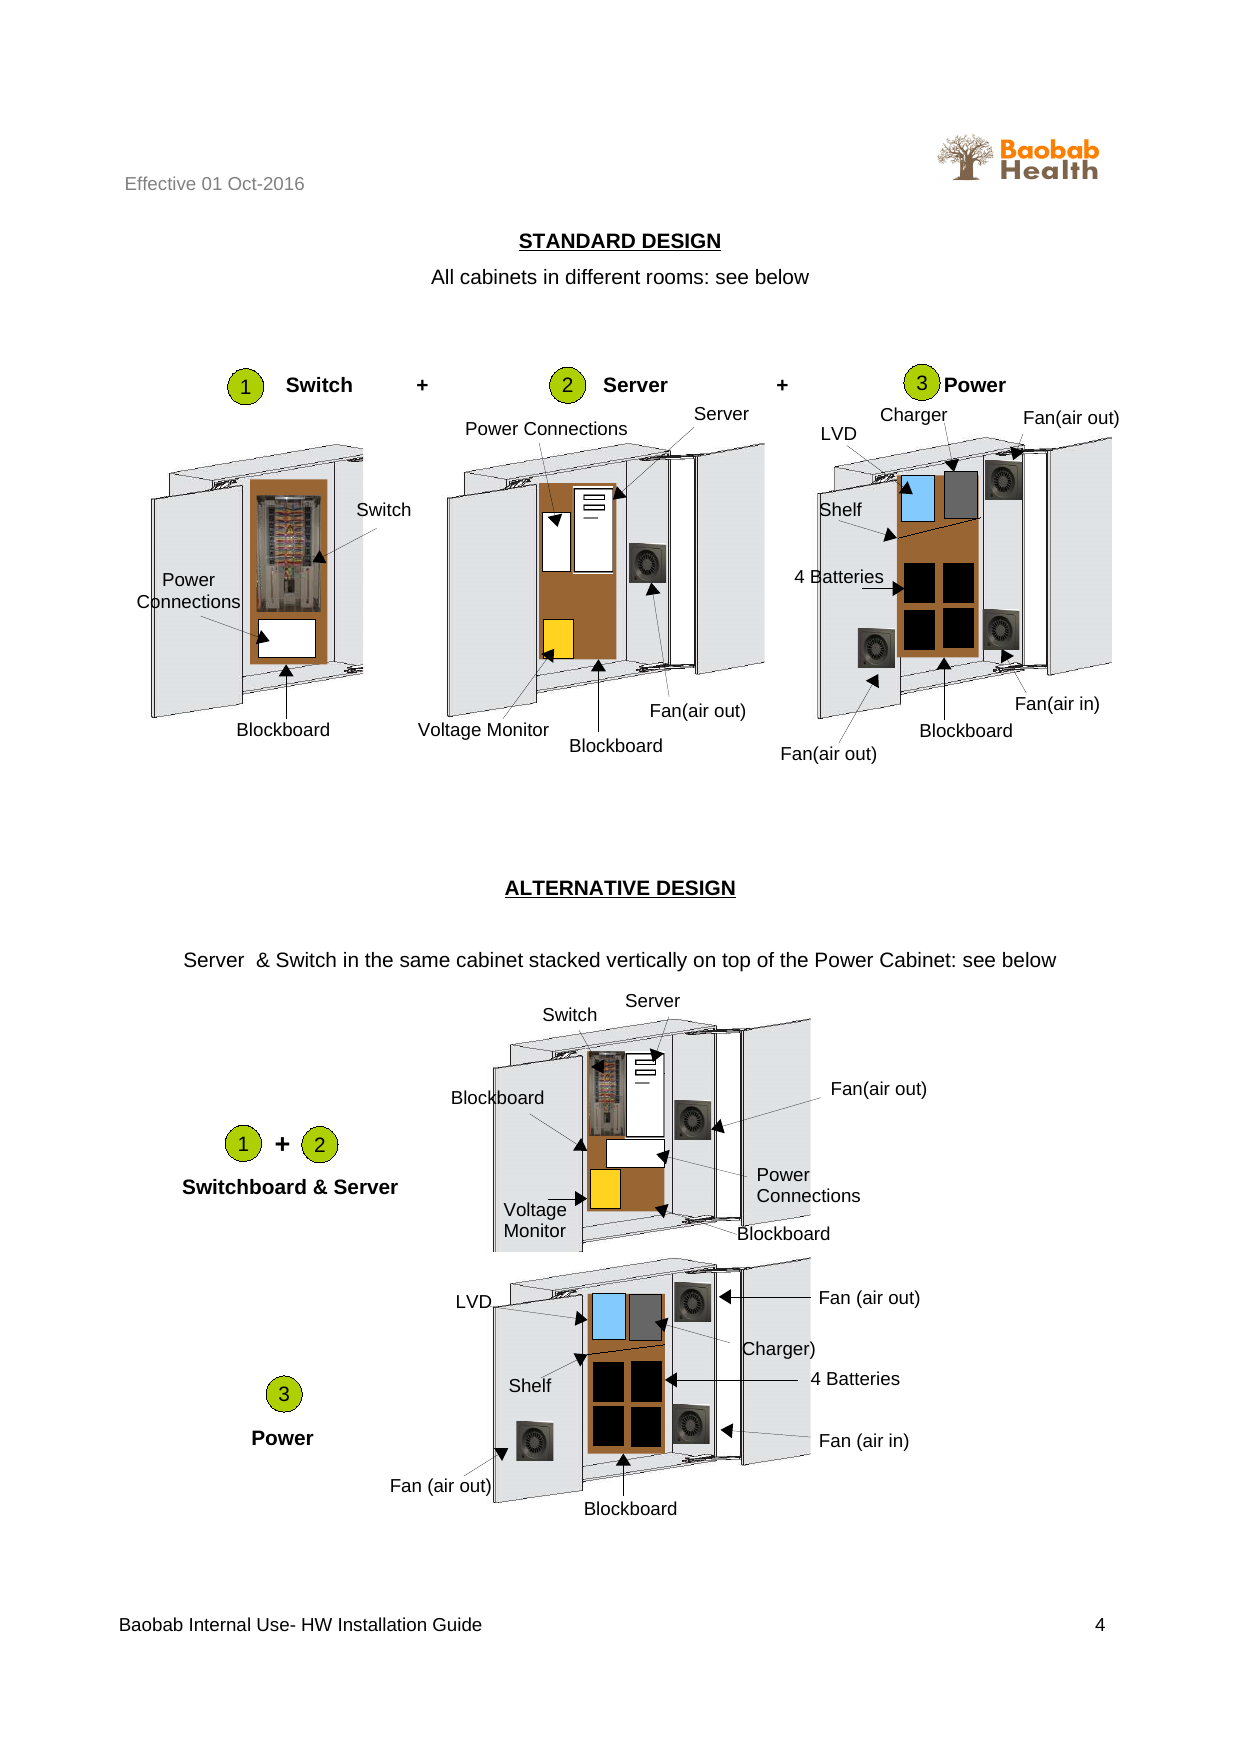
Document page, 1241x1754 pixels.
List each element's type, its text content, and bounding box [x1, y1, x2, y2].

text Power [934, 373, 1122, 397]
text + [254, 1128, 310, 1159]
picture [516, 1421, 554, 1461]
picture [572, 486, 613, 574]
text Power [118, 1426, 484, 1450]
text [118, 373, 232, 397]
picture [588, 1051, 665, 1139]
text [330, 1128, 484, 1159]
text Switchboard & Server [809, 1174, 1122, 1198]
text ALTERNATIVE DESIGN [118, 876, 1122, 900]
text Switch + [259, 373, 553, 397]
text Server + [582, 373, 910, 397]
picture [739, 672, 765, 719]
picture [785, 1468, 811, 1505]
picture [331, 673, 364, 720]
text Power [809, 1426, 1122, 1450]
text All cabinets in different rooms: see below [118, 265, 1122, 289]
picture [936, 133, 1100, 186]
text [809, 1128, 1122, 1159]
text [118, 1128, 233, 1159]
picture [982, 609, 1020, 650]
picture [256, 495, 321, 612]
picture [785, 1228, 811, 1266]
picture [674, 1282, 712, 1322]
picture [674, 1100, 712, 1140]
picture [672, 1404, 710, 1444]
text Switchboard & Server [118, 1174, 484, 1198]
picture [629, 543, 667, 583]
picture [985, 460, 1022, 500]
text Server & Switch in the same cabinet stacked vertically on top of the Power Cabinet: see below [118, 948, 1122, 972]
picture [857, 628, 895, 668]
text STANDARD DESIGN [118, 229, 1122, 253]
picture [1088, 672, 1112, 721]
